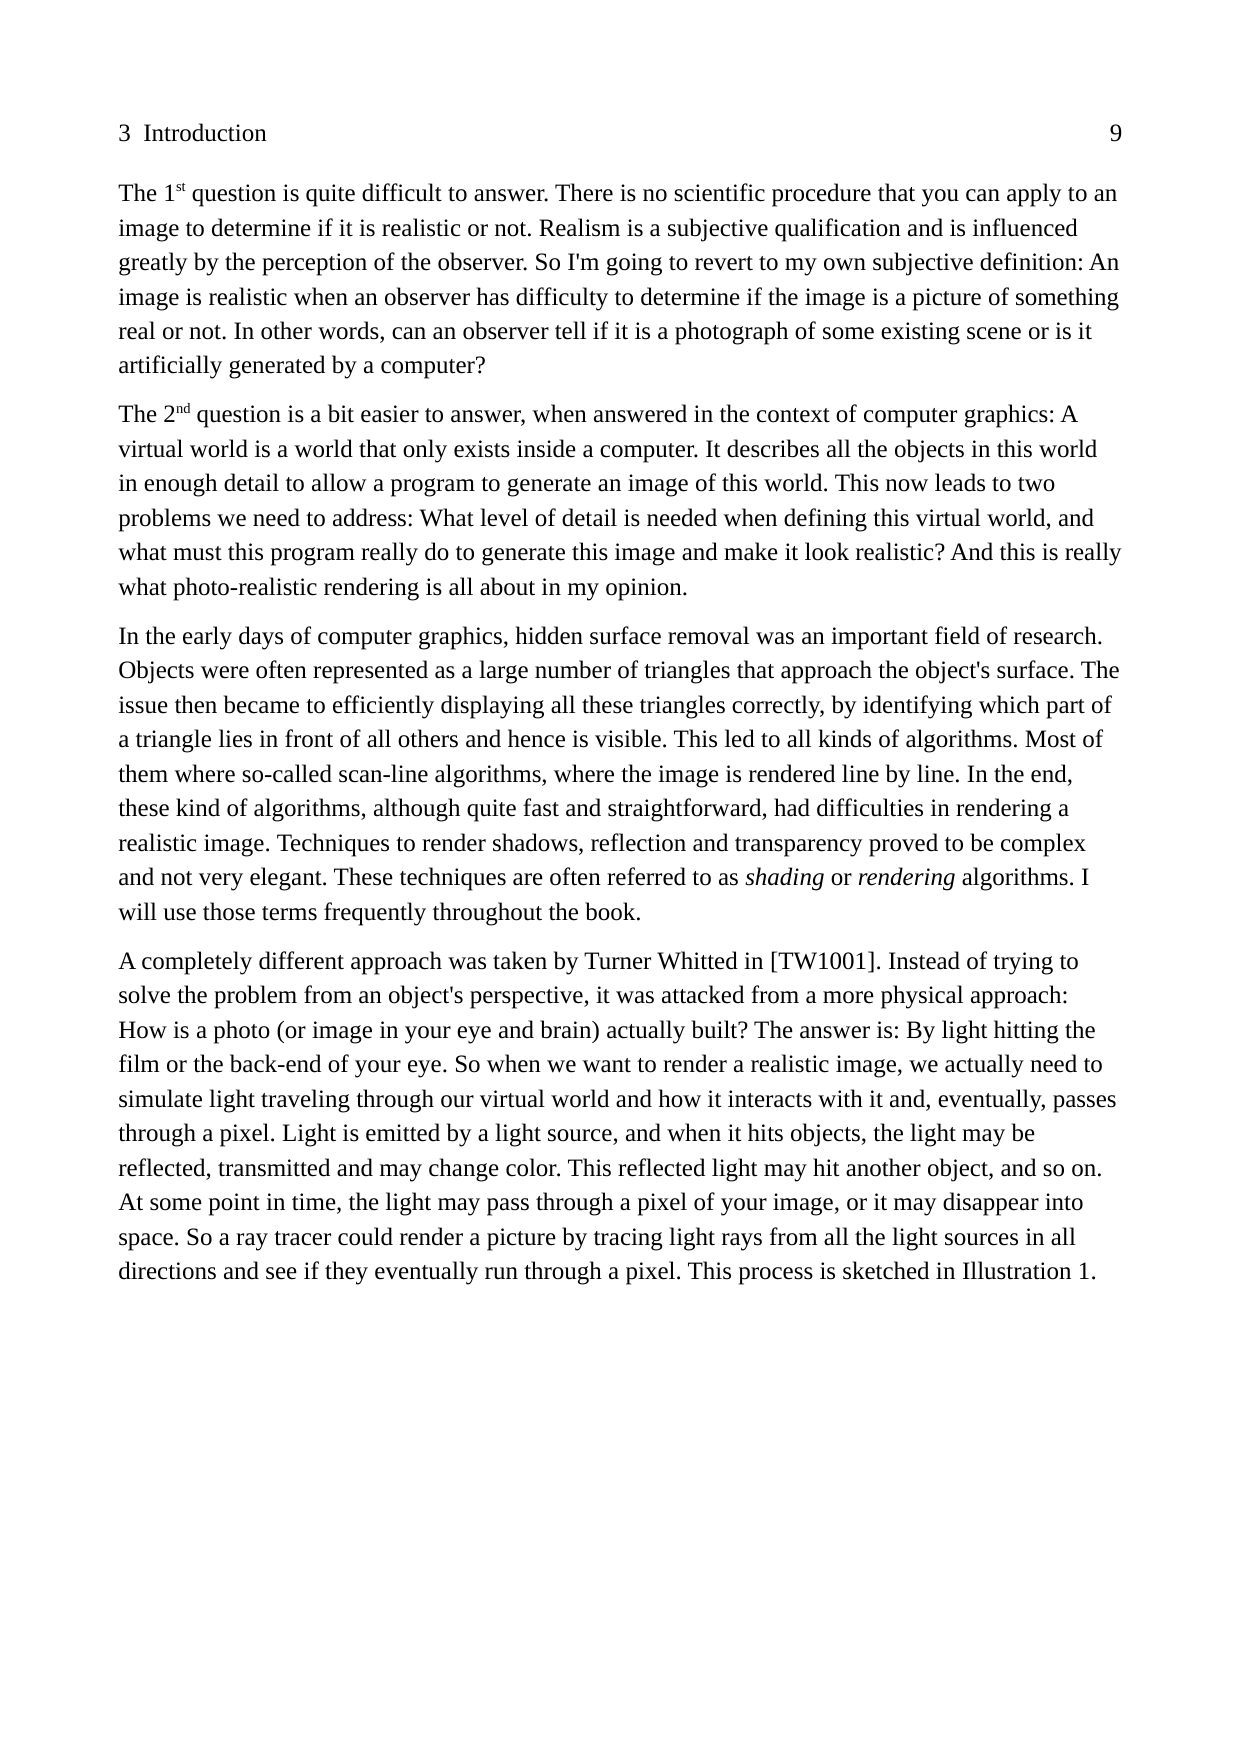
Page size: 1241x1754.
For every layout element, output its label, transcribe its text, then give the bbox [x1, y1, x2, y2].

text The 1st question is quite difficult to answer. There is no scientific procedure that you can apply to an image to determine if it is realistic or not. Realism is a subjective qualification and is influenced greatly by the perception of the observer. So I'm going to revert to my own subjective definition: An image is realistic when an observer has difficulty to determine if the image is a picture of something real or not. In other words, can an observer tell if it is a photograph of some existing scene or is it artificially generated by a computer? [118, 178, 1122, 379]
text A completely different approach was taken by Turner Whitted in [TW1001]. Instead of trying to solve the problem from an object's perspective, it was attacked from a more physical approach: How is a photo (or image in your eye and brain) actually built? The answer is: By light hitting the film or the back-end of your eye. So when we want to render a realistic image, we actually need to simulate light traveling through our virtual world and how it interacts with it and, eventually, passes through a pixel. Light is emitted by a light source, and when it hits objects, the light may be reflected, transmitted and may change color. This reflected light may hit another object, and so on. At some point in time, the light may pass through a pixel of your image, or it may disappear into space. So a ray tracer could render a picture by tracing light rays from all the light sources in all directions and see if they eventually run through a pixel. This process is sketched in Illustration 1. [118, 946, 1122, 1285]
text In the early days of computer graphics, hidden surface removal was an important field of research. Objects were often represented as a large number of triangles that approach the object's surface. The issue then became to efficiently displaying all these triangles correctly, by identifying which part of a triangle lies in front of all others and hence is visible. This led to all kinds of algorithms. Most of them where so-called scan-line algorithms, where the image is rendered line by line. In the end, these kind of algorithms, although quite fast and straightforward, had difficulties in rendering a realistic image. Techniques to render shadows, reflection and transparency proved to be complex and not very elegant. These techniques are often referred to as shading or rendering algorithms. I will use those terms frequently throughout the book. [118, 621, 1122, 926]
text The 2nd question is a bit easier to answer, when answered in the context of computer graphics: A virtual world is a world that only exists inside a computer. It describes all the objects in this world in enough detail to allow a program to generate an image of this world. This now leads to two problems we need to address: What level of detail is needed when defining this virtual world, and what must this program really do to generate this image and make it look realistic? And this is really what photo-realistic rendering is all about in my opinion. [118, 399, 1122, 601]
